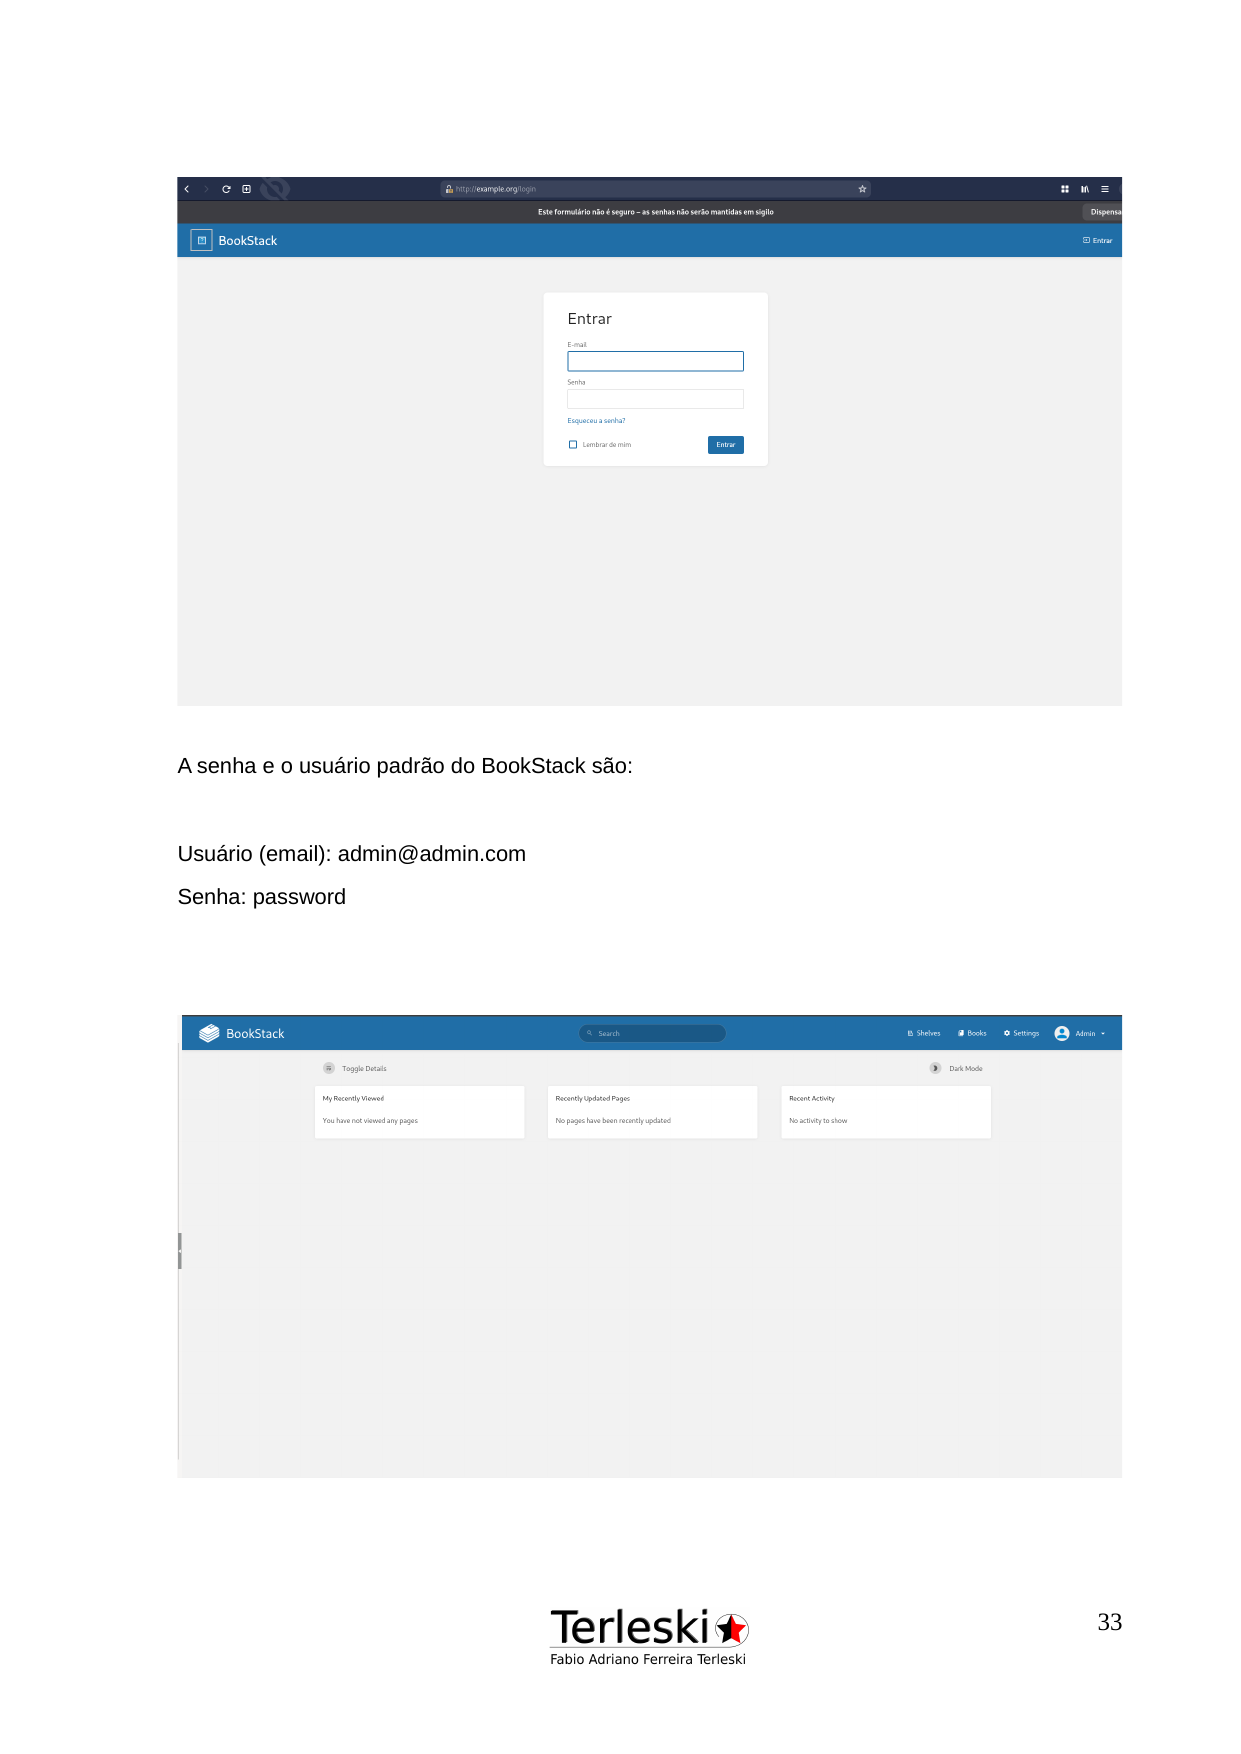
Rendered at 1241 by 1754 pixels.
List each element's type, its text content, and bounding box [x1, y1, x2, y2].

text Senha: password [177, 884, 1122, 909]
picture [177, 177, 1123, 706]
text A senha e o usuário padrão do BookStack são: [177, 753, 1122, 778]
picture [549, 1607, 750, 1667]
picture [177, 1015, 1123, 1478]
text Usuário (email): admin@admin.com [177, 840, 1122, 866]
